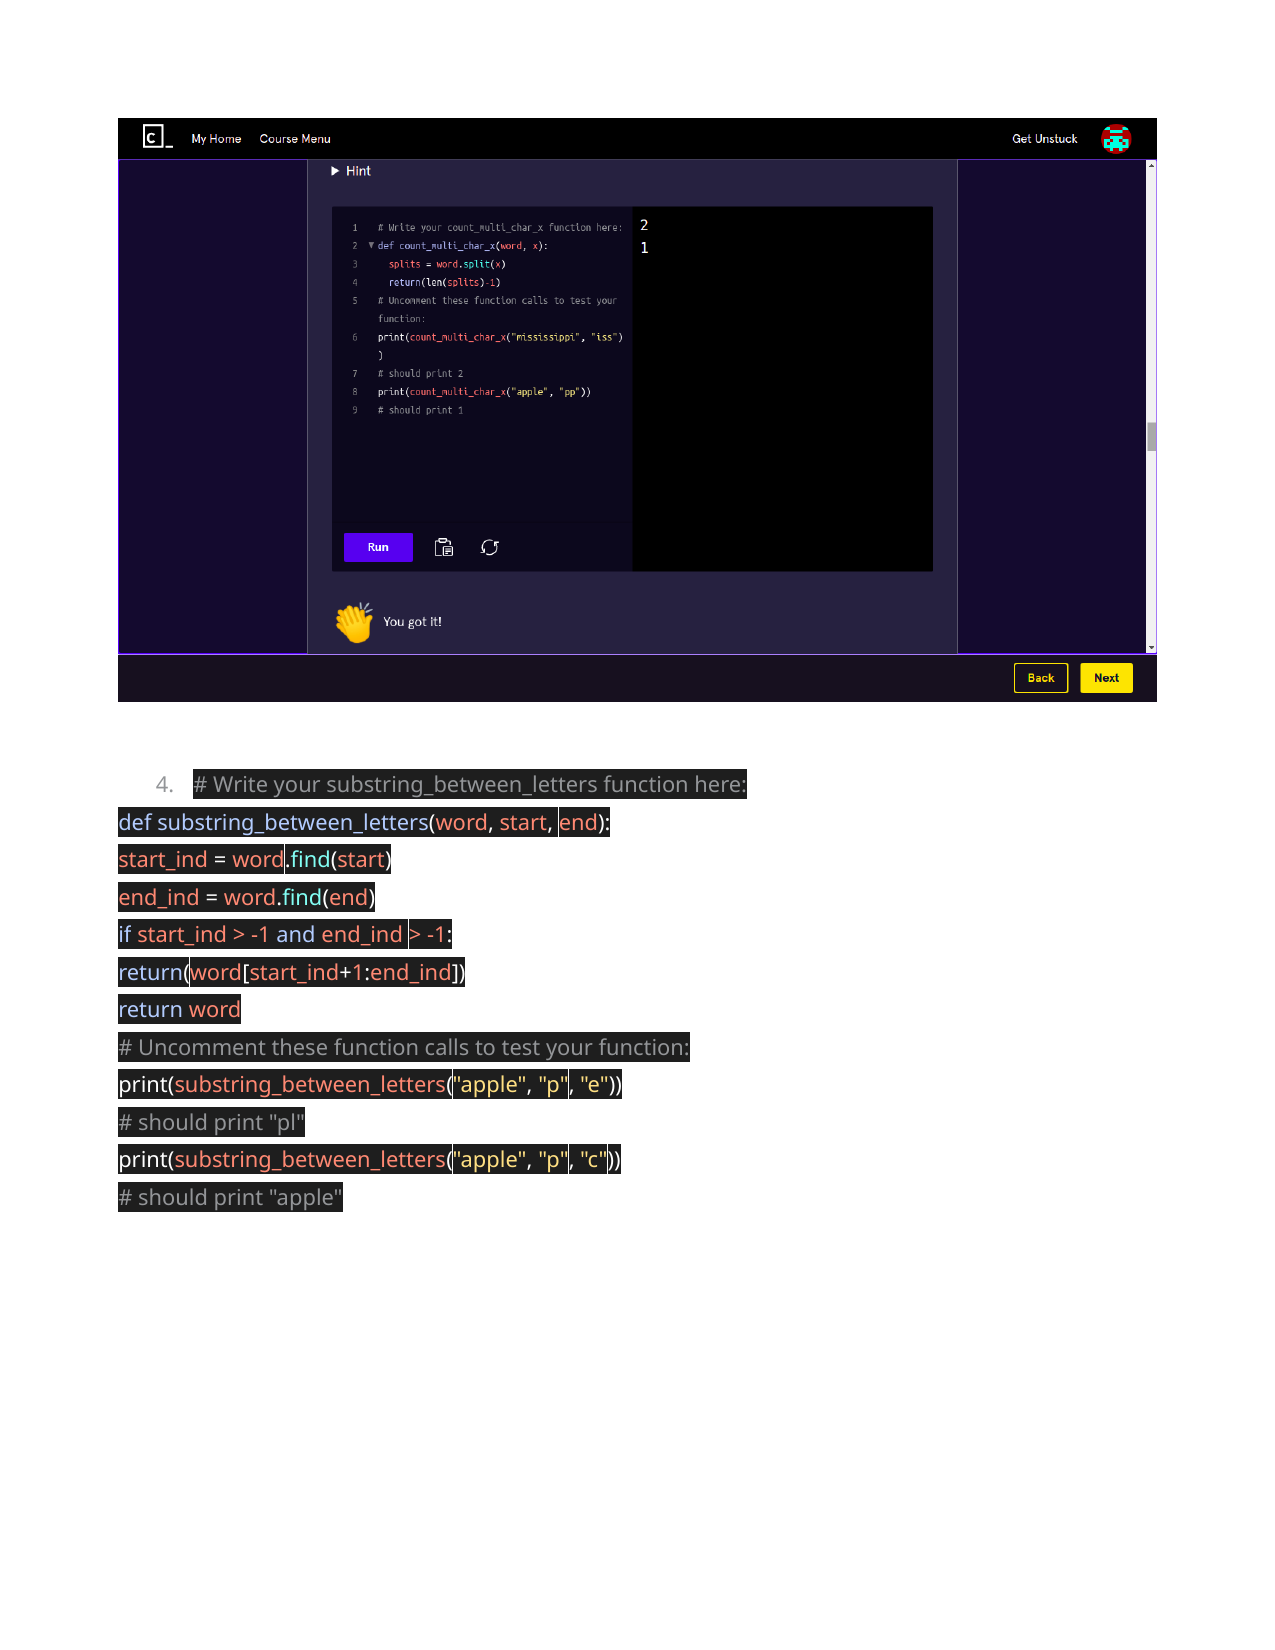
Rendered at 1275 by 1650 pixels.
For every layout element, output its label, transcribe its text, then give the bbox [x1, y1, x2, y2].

text end_ind = word.find(end) [118, 874, 1157, 912]
text def substring_between_letters(word, start, end): [118, 799, 1157, 837]
text # Uncomment these function calls to test your function: [118, 1024, 1157, 1062]
text # should print "pl" [118, 1099, 1157, 1137]
text return(word[start_ind+1:end_ind]) [118, 949, 1157, 987]
text # should print "apple" [118, 1174, 1157, 1212]
text print(substring_between_letters("apple", "p", "e")) [118, 1062, 1157, 1099]
list # Write your substring_between_letters function here: [156, 769, 1157, 799]
text start_ind = word.find(start) [118, 837, 1157, 874]
picture [118, 118, 1157, 702]
text return word [118, 987, 1157, 1024]
text if start_ind > -1 and end_ind > -1: [118, 912, 1157, 949]
text print(substring_between_letters("apple", "p", "c")) [118, 1137, 1157, 1174]
